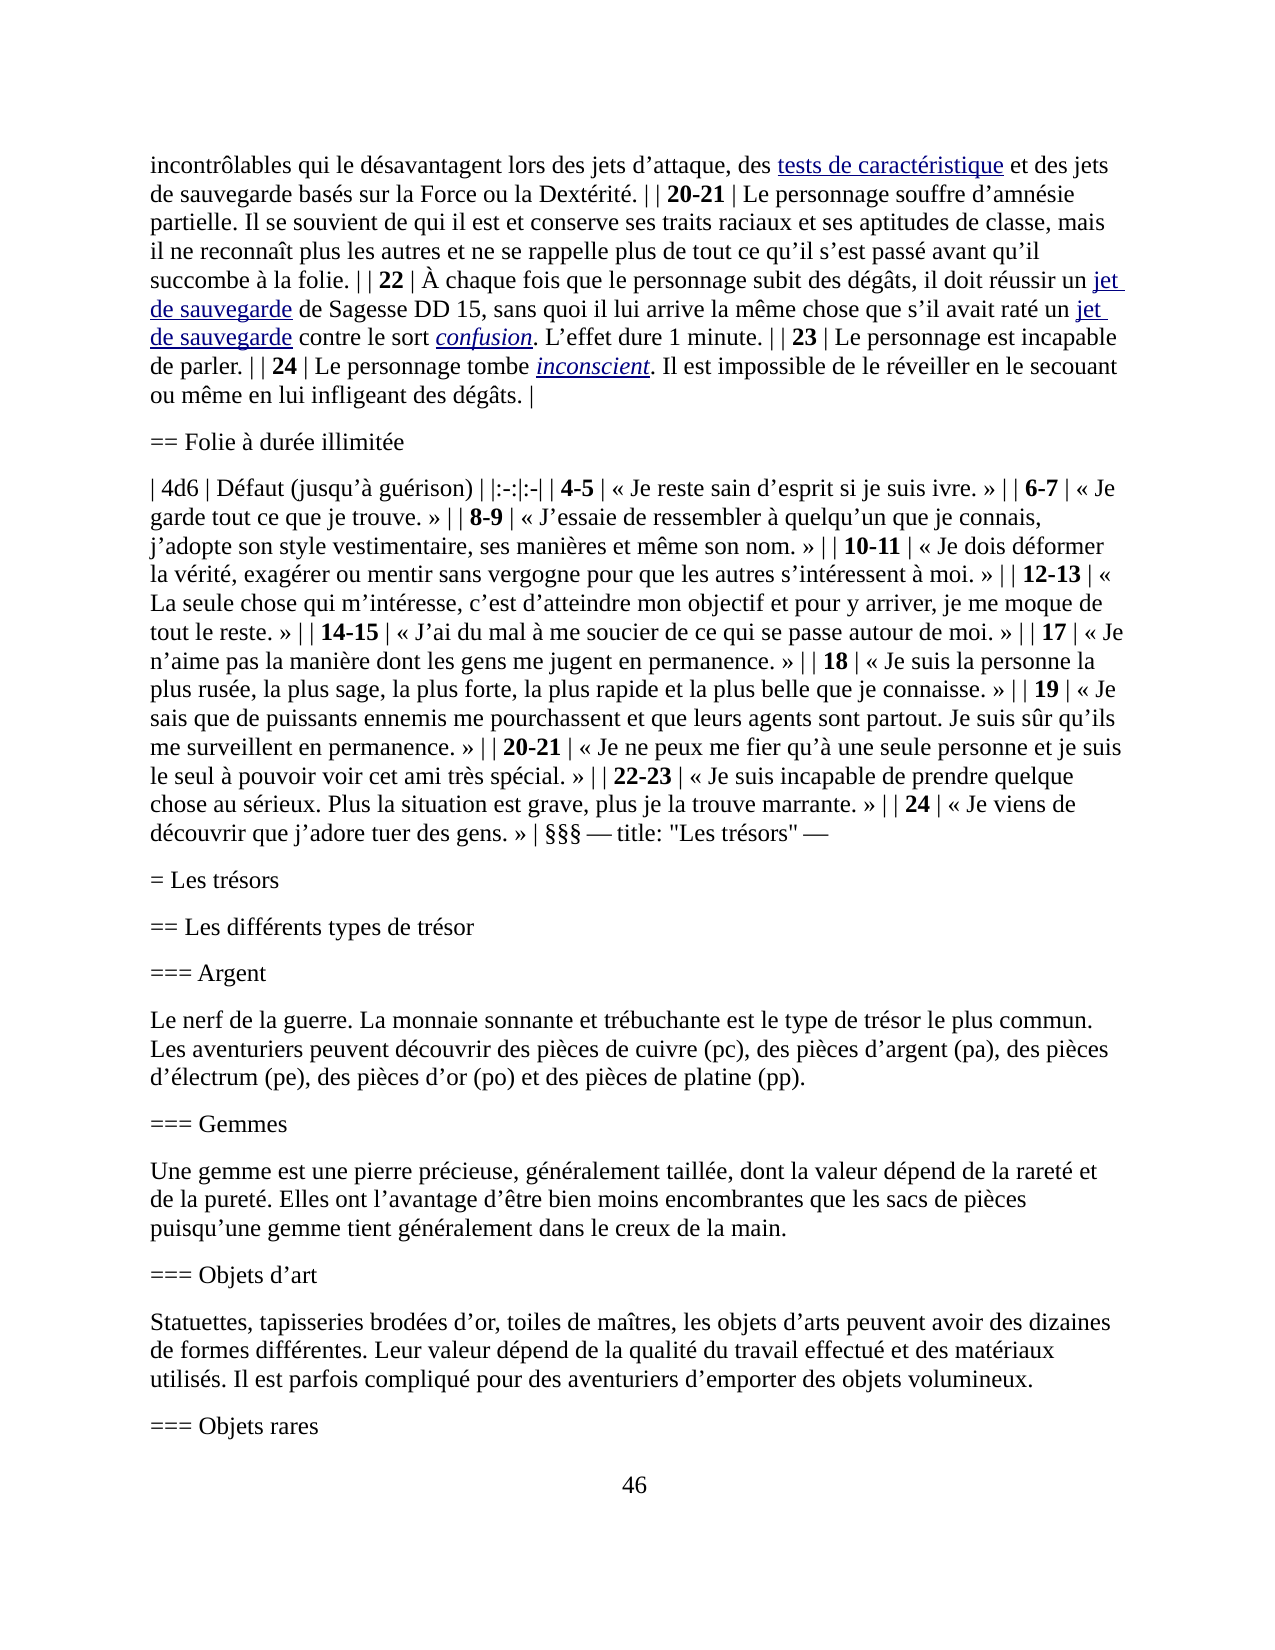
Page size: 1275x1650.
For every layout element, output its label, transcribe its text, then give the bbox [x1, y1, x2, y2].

text Le nerf de la guerre. La monnaie sonnante et trébuchante est le type de trésor le plus commun. Les aventuriers peuvent découvrir des pièces de cuivre (pc), des pièces d’argent (pa), des pièces d’électrum (pe), des pièces d’or (po) et des pièces de platine (pp). [150, 1005, 1125, 1091]
text incontrôlables qui le désavantagent lors des jets d’attaque, des tests de caractéristique et des jets de sauvegarde basés sur la Force ou la Dextérité. | | 20-21 | Le personnage souffre d’amnésie partielle. Il se souvient de qui il est et conserve ses traits raciaux et ses aptitudes de classe, mais il ne reconnaît plus les autres et ne se rappelle plus de tout ce qu’il s’est passé avant qu’il succombe à la folie. | | 22 | À chaque fois que le personnage subit des dégâts, il doit réussir un jet de sauvegarde de Sagesse DD 15, sans quoi il lui arrive la même chose que s’il avait raté un jet de sauvegarde contre le sort confusion. L’effet dure 1 minute. | | 23 | Le personnage est incapable de parler. | | 24 | Le personnage tombe inconscient. Il est impossible de le réveiller en le secouant ou même en lui infligeant des dégâts. | [150, 150, 1125, 409]
text === Gemmes [150, 1109, 1125, 1138]
text = Les trésors [150, 865, 1125, 894]
text === Objets rares [150, 1411, 1125, 1439]
text Statuettes, tapisseries brodées d’or, toiles de maîtres, les objets d’arts peuvent avoir des dizaines de formes différentes. Leur valeur dépend de la qualité du travail effectué et des matériaux utilisés. Il est parfois compliqué pour des aventuriers d’emporter des objets volumineux. [150, 1307, 1125, 1393]
text == Les différents types de trésor [150, 912, 1125, 940]
text == Folie à durée illimitée [150, 427, 1125, 455]
text | 4d6 | Défaut (jusqu’à guérison) | |:-:|:-| | 4-5 | « Je reste sain d’esprit si je suis ivre. » | | 6-7 | « Je garde tout ce que je trouve. » | | 8-9 | « J’essaie de ressembler à quelqu’un que je connais, j’adopte son style vestimentaire, ses manières et même son nom. » | | 10-11 | « Je dois déformer la vérité, exagérer ou mentir sans vergogne pour que les autres s’intéressent à moi. » | | 12-13 | « La seule chose qui m’intéresse, c’est d’atteindre mon objectif et pour y arriver, je me moque de tout le reste. » | | 14-15 | « J’ai du mal à me soucier de ce qui se passe autour de moi. » | | 17 | « Je n’aime pas la manière dont les gens me jugent en permanence. » | | 18 | « Je suis la personne la plus rusée, la plus sage, la plus forte, la plus rapide et la plus belle que je connaisse. » | | 19 | « Je sais que de puissants ennemis me pourchassent et que leurs agents sont partout. Je suis sûr qu’ils me surveillent en permanence. » | | 20-21 | « Je ne peux me fier qu’à une seule personne et je suis le seul à pouvoir voir cet ami très spécial. » | | 22-23 | « Je suis incapable de prendre quelque chose au sérieux. Plus la situation est grave, plus je la trouve marrante. » | | 24 | « Je viens de découvrir que j’adore tuer des gens. » | §§§ — title: "Les trésors" — [150, 473, 1125, 847]
text === Argent [150, 958, 1125, 987]
text === Objets d’art [150, 1260, 1125, 1289]
text Une gemme est une pierre précieuse, généralement taillée, dont la valeur dépend de la rareté et de la pureté. Elles ont l’avantage d’être bien moins encombrantes que les sacs de pièces puisqu’une gemme tient généralement dans le creux de la main. [150, 1156, 1125, 1242]
